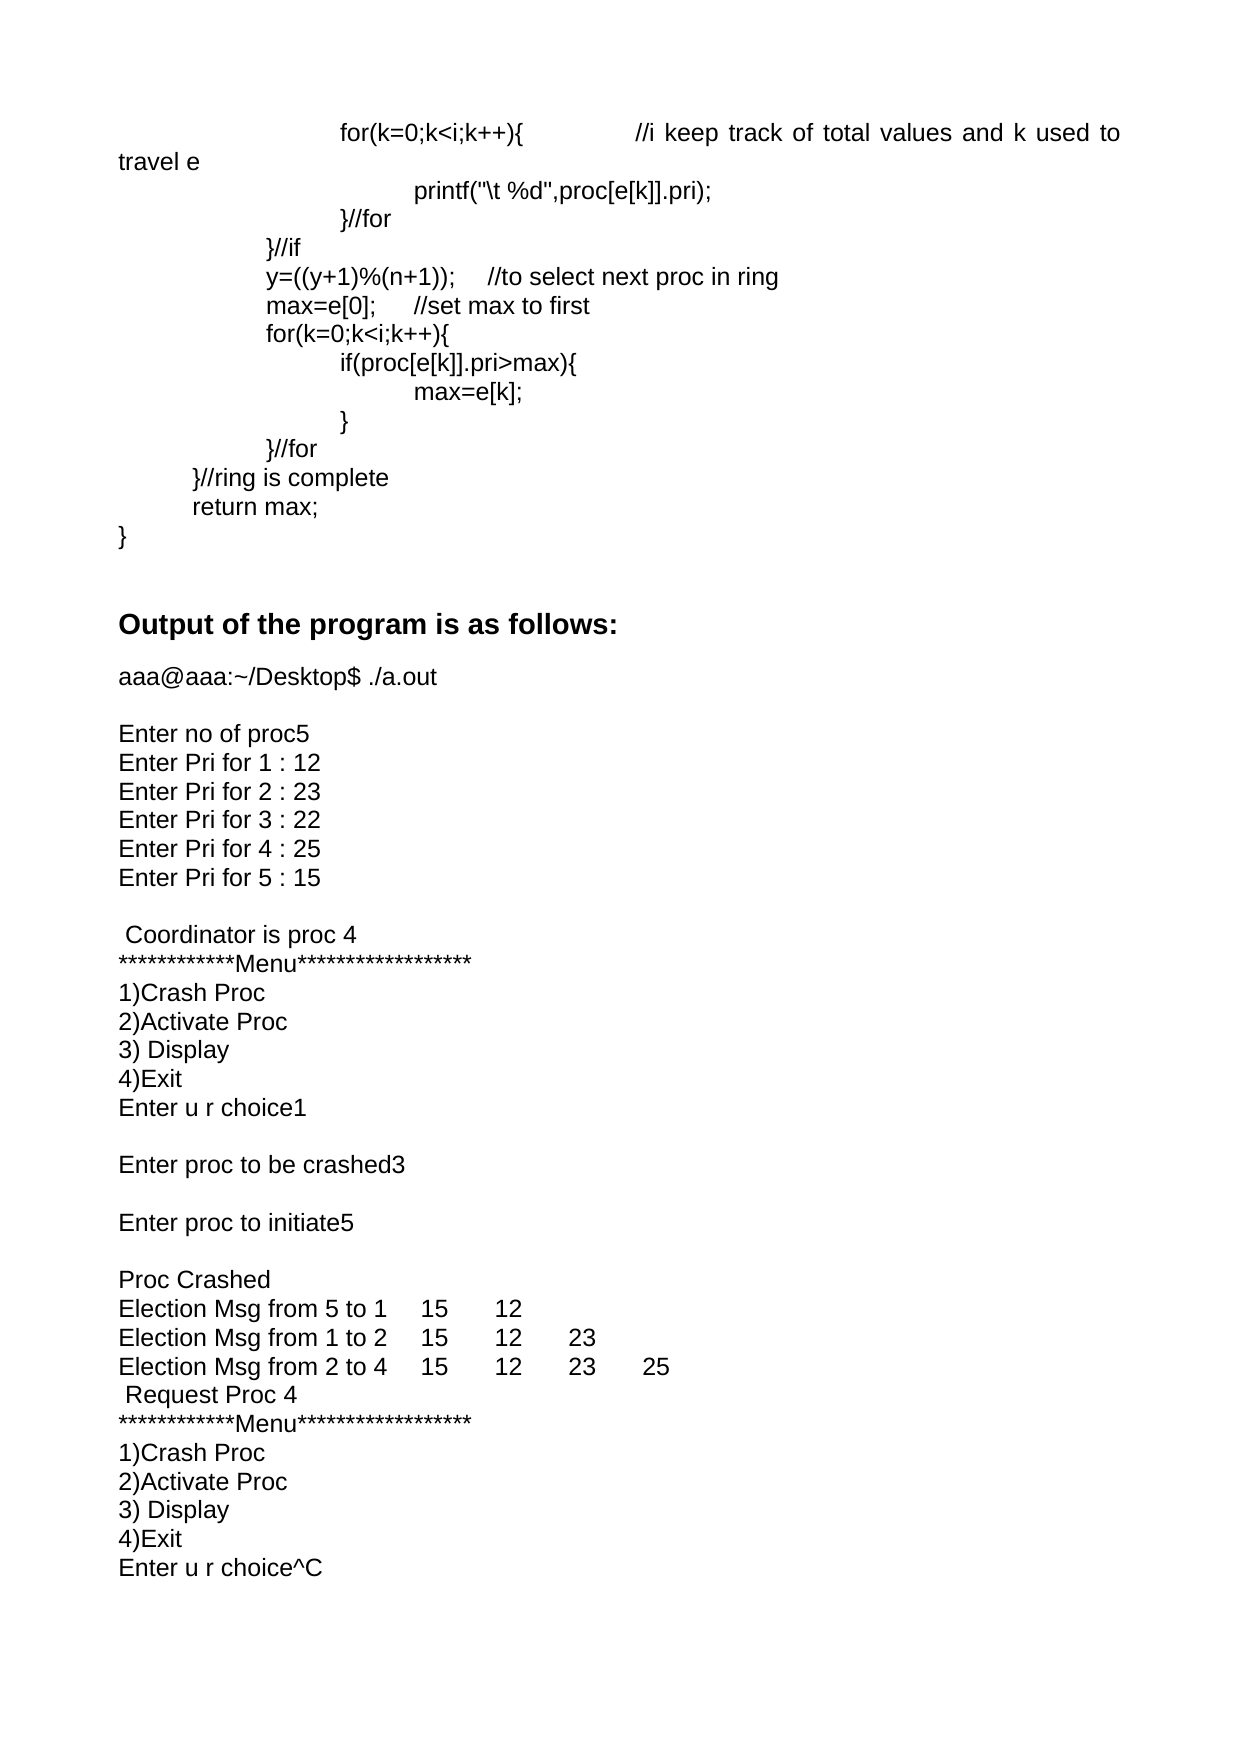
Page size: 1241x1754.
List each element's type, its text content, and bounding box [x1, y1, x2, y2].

text Election Msg from 1 to 2 15 12 23 [118, 1323, 1122, 1352]
text Enter Pri for 3 : 22 [118, 805, 1122, 834]
text 1)Crash Proc [118, 1438, 1122, 1467]
text }//for [118, 204, 1122, 233]
text Election Msg from 5 to 1 15 12 [118, 1294, 1122, 1323]
text ************Menu****************** [118, 949, 1122, 978]
text max=e[0]; //set max to first [118, 291, 1122, 319]
text Enter Pri for 4 : 25 [118, 834, 1122, 863]
text aaa@aaa:~/Desktop$ ./a.out [118, 662, 1122, 690]
text 3) Display [118, 1495, 1122, 1524]
text for(k=0;k<i;k++){ //i keep track of total values and k used to travel e [118, 118, 1122, 176]
text Enter Pri for 5 : 15 [118, 863, 1122, 892]
text 2)Activate Proc [118, 1467, 1122, 1495]
text Coordinator is proc 4 [118, 920, 1122, 949]
text }//if [118, 233, 1122, 262]
text }//ring is complete [118, 463, 1122, 492]
text 3) Display [118, 1035, 1122, 1064]
text ************Menu****************** [118, 1409, 1122, 1438]
text Enter proc to initiate5 [118, 1208, 1122, 1237]
text } [118, 406, 1122, 434]
text Output of the program is as follows: [118, 607, 1122, 640]
text 1)Crash Proc [118, 978, 1122, 1007]
text Enter Pri for 2 : 23 [118, 777, 1122, 805]
text Request Proc 4 [118, 1380, 1122, 1409]
text Election Msg from 2 to 4 15 12 23 25 [118, 1352, 1122, 1380]
text 4)Exit [118, 1524, 1122, 1553]
text Proc Crashed [118, 1265, 1122, 1294]
text Enter no of proc5 [118, 719, 1122, 748]
text 2)Activate Proc [118, 1007, 1122, 1035]
text y=((y+1)%(n+1)); //to select next proc in ring [118, 262, 1122, 291]
text max=e[k]; [118, 377, 1122, 406]
text if(proc[e[k]].pri>max){ [118, 348, 1122, 377]
text Enter proc to be crashed3 [118, 1150, 1122, 1179]
text return max; [118, 492, 1122, 521]
text 4)Exit [118, 1064, 1122, 1093]
text } [118, 521, 1122, 549]
text Enter Pri for 1 : 12 [118, 748, 1122, 777]
text }//for [118, 434, 1122, 463]
text Enter u r choice^C [118, 1553, 1122, 1582]
text Enter u r choice1 [118, 1093, 1122, 1122]
text for(k=0;k<i;k++){ [118, 319, 1122, 348]
text printf("\t %d",proc[e[k]].pri); [118, 176, 1122, 204]
